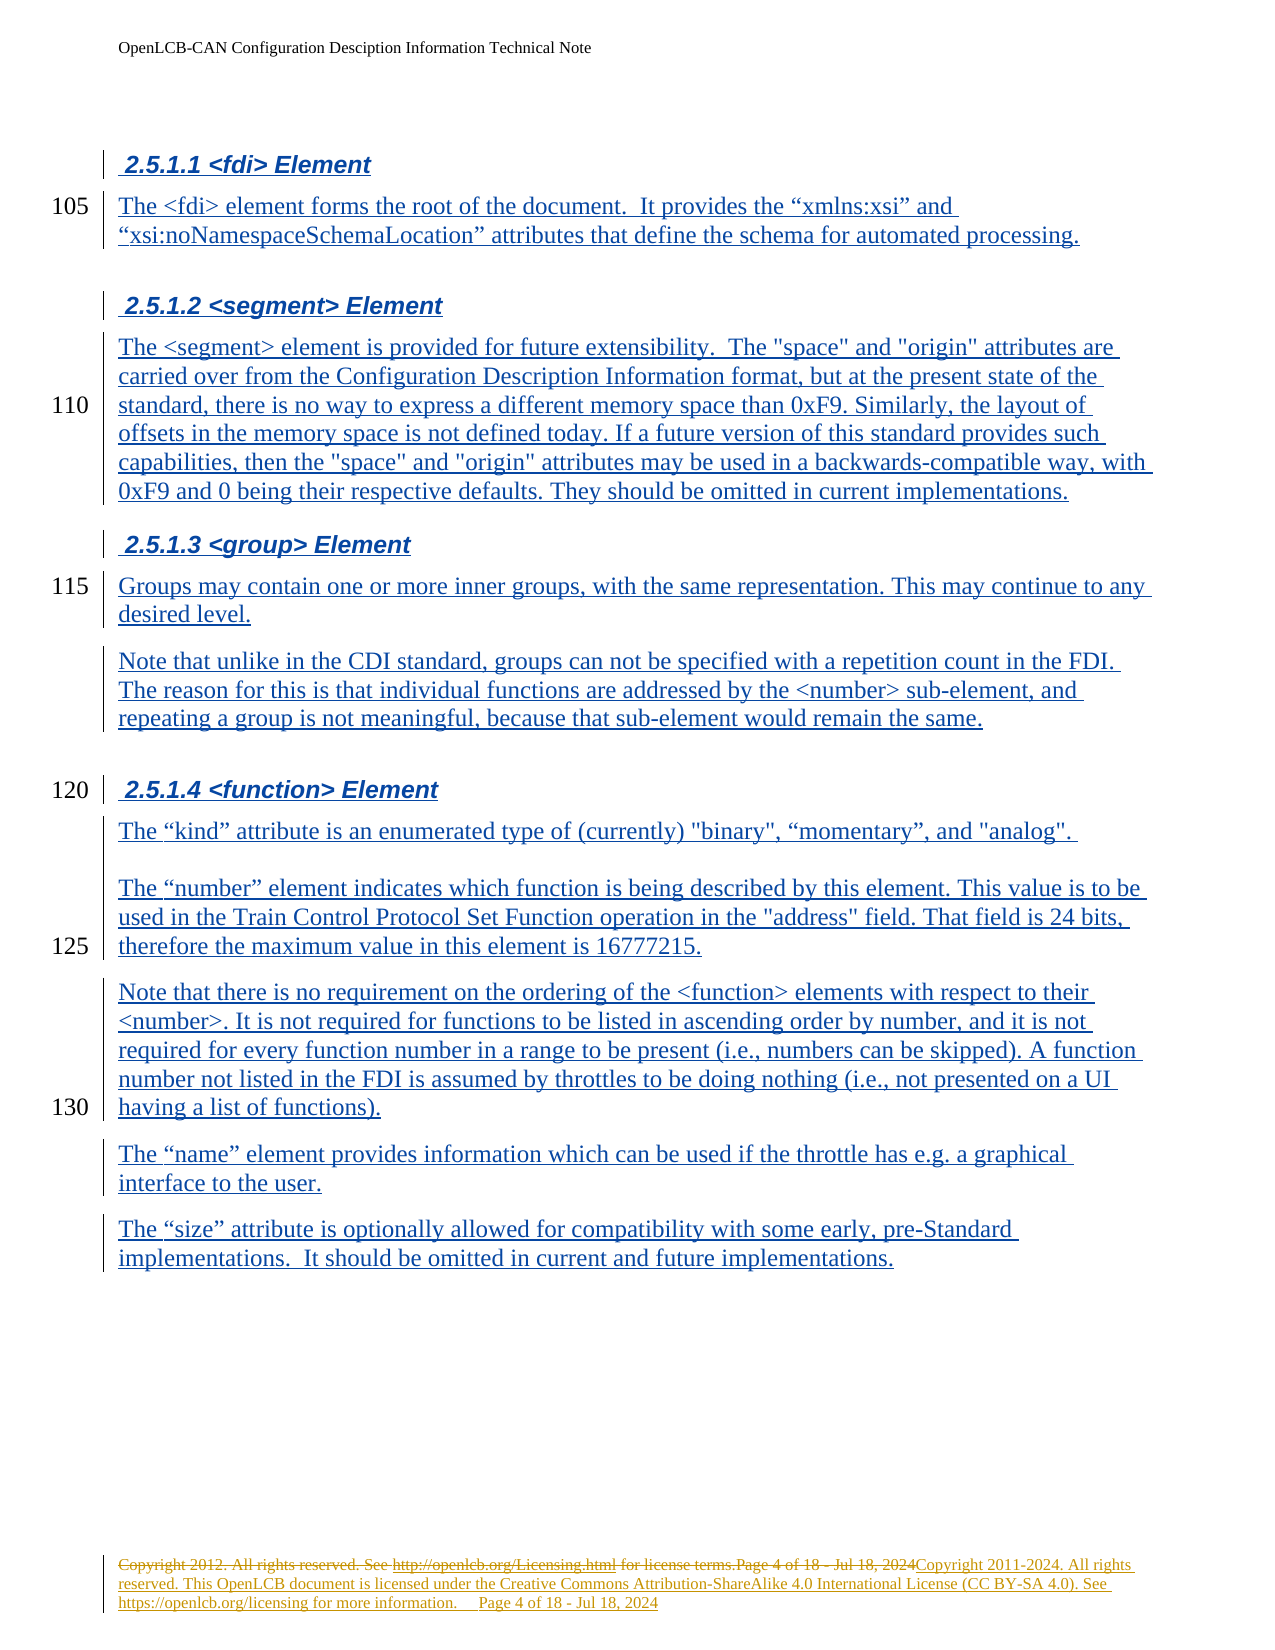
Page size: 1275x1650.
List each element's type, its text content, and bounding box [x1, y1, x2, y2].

subtitle <fdi> Element [118, 150, 1157, 178]
subtitle <function> Element [118, 775, 1157, 803]
text Note that there is no requirement on the ordering of the <function> elements with respect to their <number>. It is not required for functions to be listed in ascending order by number, and it is not required for every function number in a range to be present (i.e., numbers can be skipped). A function number not listed in the FDI is assumed by throttles to be doing nothing (i.e., not presented on a UI having a list of functions). [118, 977, 1157, 1121]
text The “kind” attribute is an enumerated type of (currently) "binary", “momentary”, and "analog". [118, 816, 1157, 845]
text Note that unlike in the CDI standard, groups can not be specified with a repetition count in the FDI. The reason for this is that individual functions are addressed by the <number> sub-element, and repeating a group is not meaningful, because that sub-element would remain the same. [118, 646, 1157, 732]
text The <fdi> element forms the root of the document. It provides the “xmlns:xsi” and “xsi:noNamespaceSchemaLocation” attributes that define the schema for automated processing. [118, 191, 1157, 248]
subtitle <segment> Element [118, 291, 1157, 320]
subtitle <group> Element [118, 530, 1157, 558]
text The “size” attribute is optionally allowed for compatibility with some early, pre-Standard implementations. It should be omitted in current and future implementations. [118, 1214, 1157, 1272]
text Groups may contain one or more inner groups, with the same representation. This may continue to any desired level. [118, 571, 1157, 628]
text The “name” element provides information which can be used if the throttle has e.g. a graphical interface to the user. [118, 1139, 1157, 1196]
text The <segment> element is provided for future extensibility. The "space" and "origin" attributes are carried over from the Configuration Description Information format, but at the present state of the standard, there is no way to express a different memory space than 0xF9. Similarly, the layout of offsets in the memory space is not defined today. If a future version of this standard provides such capabilities, then the "space" and "origin" attributes may be used in a backwards-compatible way, with 0xF9 and 0 being their respective defaults. They should be omitted in current implementations. [118, 332, 1157, 505]
text The “number” element indicates which function is being described by this element. This value is to be used in the Train Control Protocol Set Function operation in the "address" field. That field is 24 bits, therefore the maximum value in this element is 16777215. [118, 873, 1157, 960]
